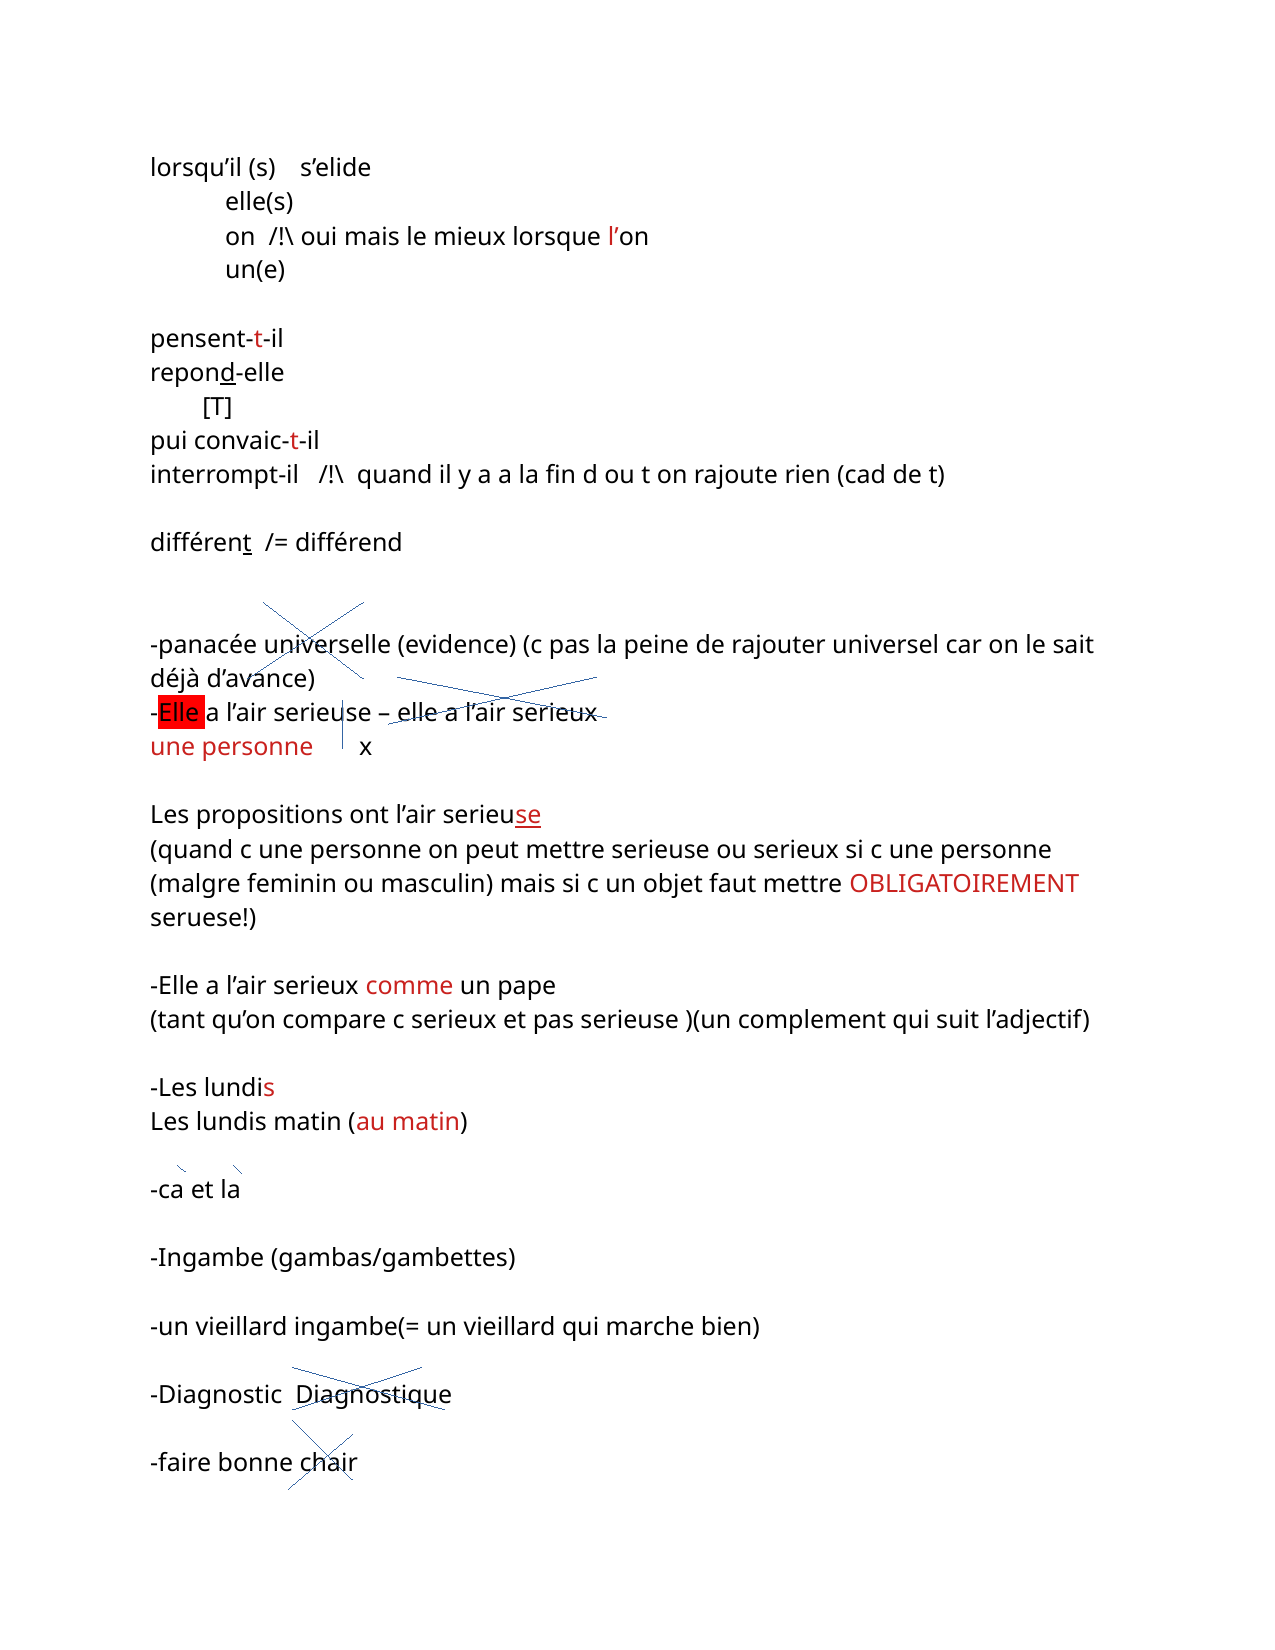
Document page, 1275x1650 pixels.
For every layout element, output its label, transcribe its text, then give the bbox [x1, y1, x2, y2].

text -Elle a l’air serieux comme un pape [150, 967, 1125, 1002]
text -faire bonne chair [150, 1444, 1125, 1478]
text Les propositions ont l’air serieuse [150, 797, 1125, 831]
text [T] [150, 388, 1125, 422]
text lorsqu’il (s) s’elide [150, 150, 1125, 184]
text -Diagnostic Diagnostique [150, 1376, 1125, 1410]
text (tant qu’on compare c serieux et pas serieuse )(un complement qui suit l’adjectif) [150, 1002, 1125, 1036]
text (quand c une personne on peut mettre serieuse ou serieux si c une personne (malgre feminin ou masculin) mais si c un objet faut mettre OBLIGATOIREMENT seruese!) [150, 831, 1125, 933]
text pui convaic-t-il [150, 422, 1125, 457]
text une personne x [150, 729, 1125, 763]
text -un vieillard ingambe(= un vieillard qui marche bien) [150, 1308, 1125, 1342]
text pensent-t-il [150, 320, 1125, 354]
text -Elle a l’air serieuse – elle a l’air serieux [150, 695, 1125, 729]
text Les lundis matin (au matin) [150, 1104, 1125, 1138]
text repond-elle [150, 354, 1125, 388]
text -Les lundis [150, 1070, 1125, 1104]
text différent /= différend [150, 525, 1125, 559]
text on /!\ oui mais le mieux lorsque l’on [150, 218, 1125, 252]
text -panacée universelle (evidence) (c pas la peine de rajouter universel car on le sait déjà d’avance) [150, 627, 1125, 695]
text -Ingambe (gambas/gambettes) [150, 1240, 1125, 1274]
text -ca et la [150, 1172, 1125, 1206]
text elle(s) [150, 184, 1125, 218]
text interrompt-il /!\ quand il y a a la fin d ou t on rajoute rien (cad de t) [150, 457, 1125, 491]
text un(e) [150, 252, 1125, 286]
